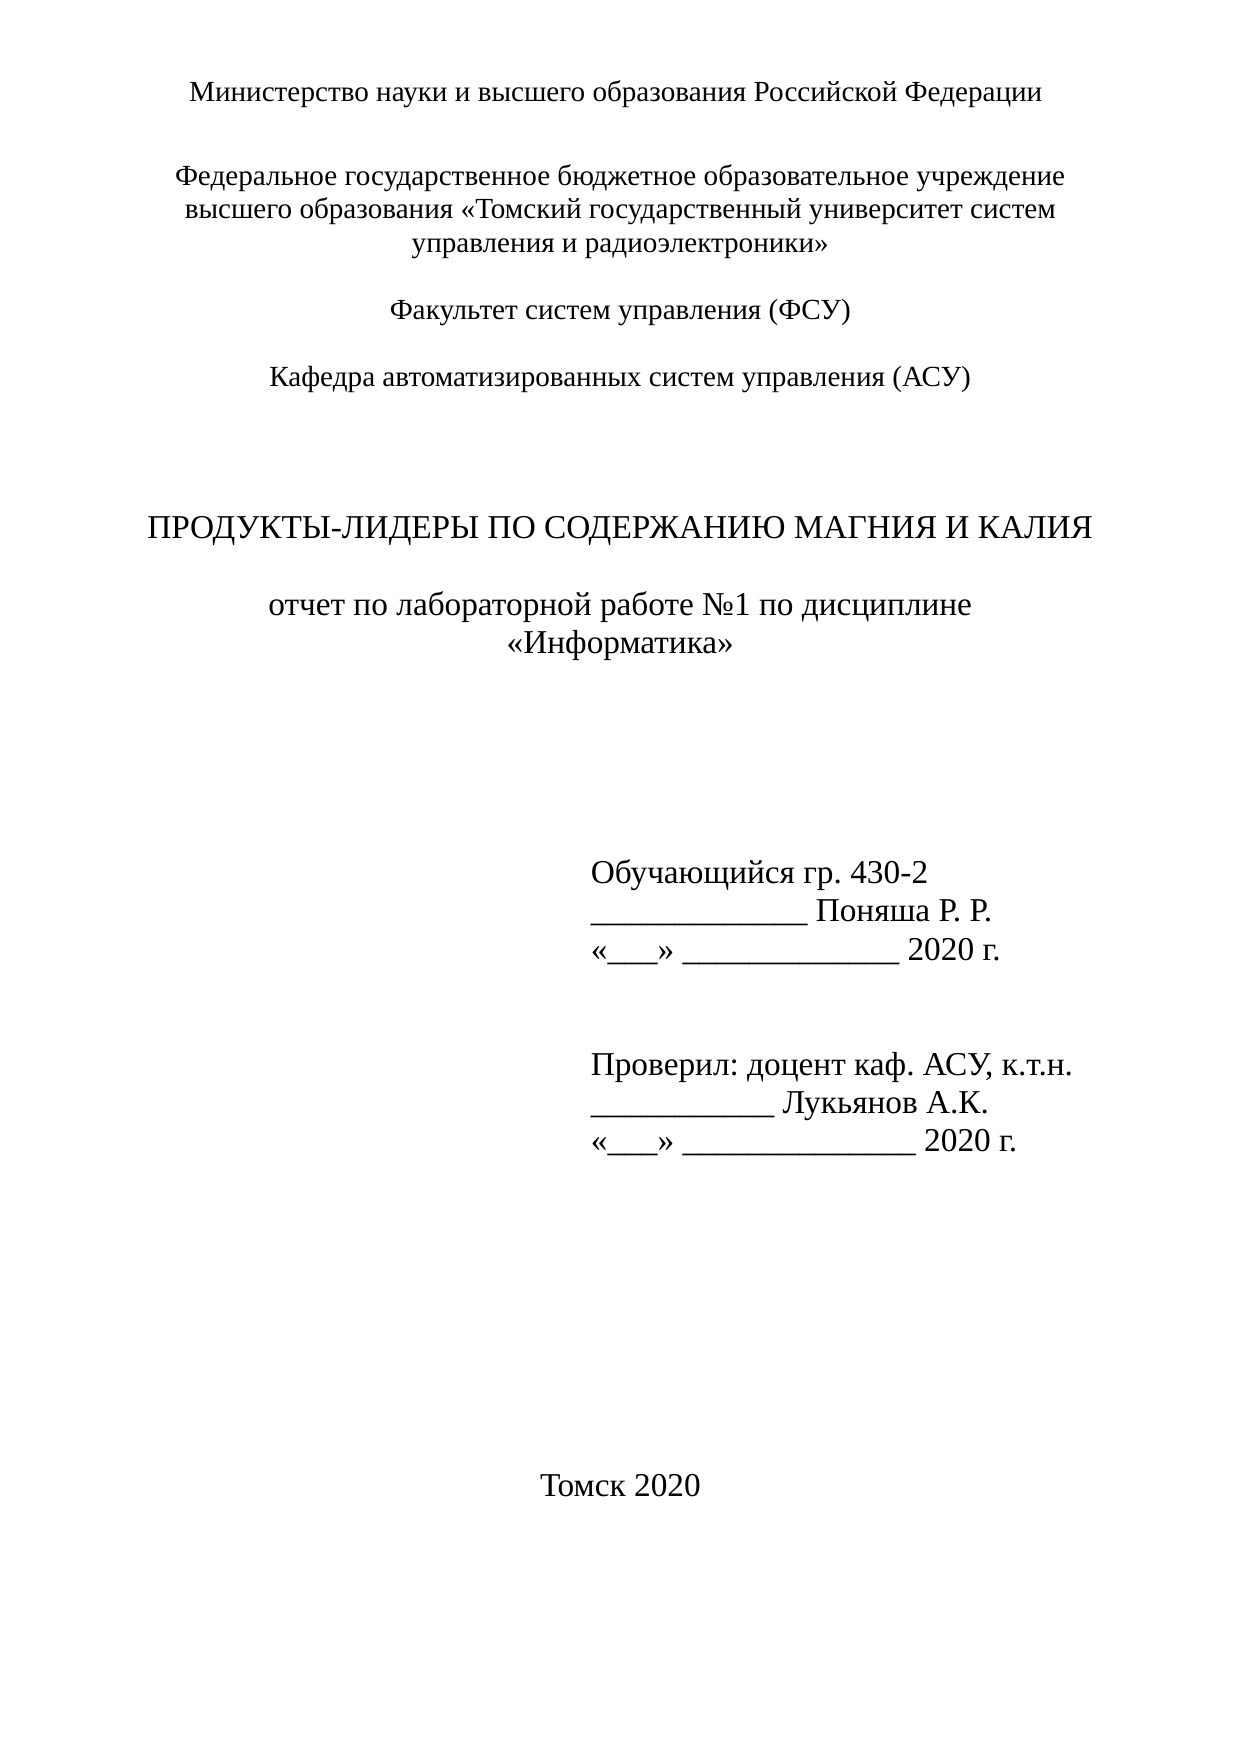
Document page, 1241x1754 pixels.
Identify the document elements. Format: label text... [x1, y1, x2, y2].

text Министерство науки и высшего образования Российской Федерации [118, 74, 1122, 107]
text «___» _____________ 2020 г. [118, 929, 1122, 967]
text Факультет систем управления (ФСУ) [118, 292, 1122, 325]
text Обучающийся гр. 430-2 [118, 852, 1122, 891]
text Федеральное государственное бюджетное образовательное учреждение высшего образования «Томский государственный университет систем управления и радиоэлектроники» [118, 158, 1122, 258]
text Кафедра автоматизированных систем управления (АСУ) [118, 359, 1122, 392]
text «___» ______________ 2020 г. [118, 1121, 1122, 1159]
text Проверил: доцент каф. АСУ, к.т.н. [118, 1044, 1122, 1082]
text «Информатика» [118, 622, 1122, 661]
text ПРОДУКТЫ-ЛИДЕРЫ ПО СОДЕРЖАНИЮ МАГНИЯ И КАЛИЯ [118, 507, 1122, 546]
text _____________ Поняша Р. Р. [118, 891, 1122, 929]
text отчет по лабораторной работе №1 по дисциплине [118, 584, 1122, 622]
text Томск 2020 [118, 1466, 1122, 1504]
text ___________ Лукьянов А.К. [118, 1082, 1122, 1121]
